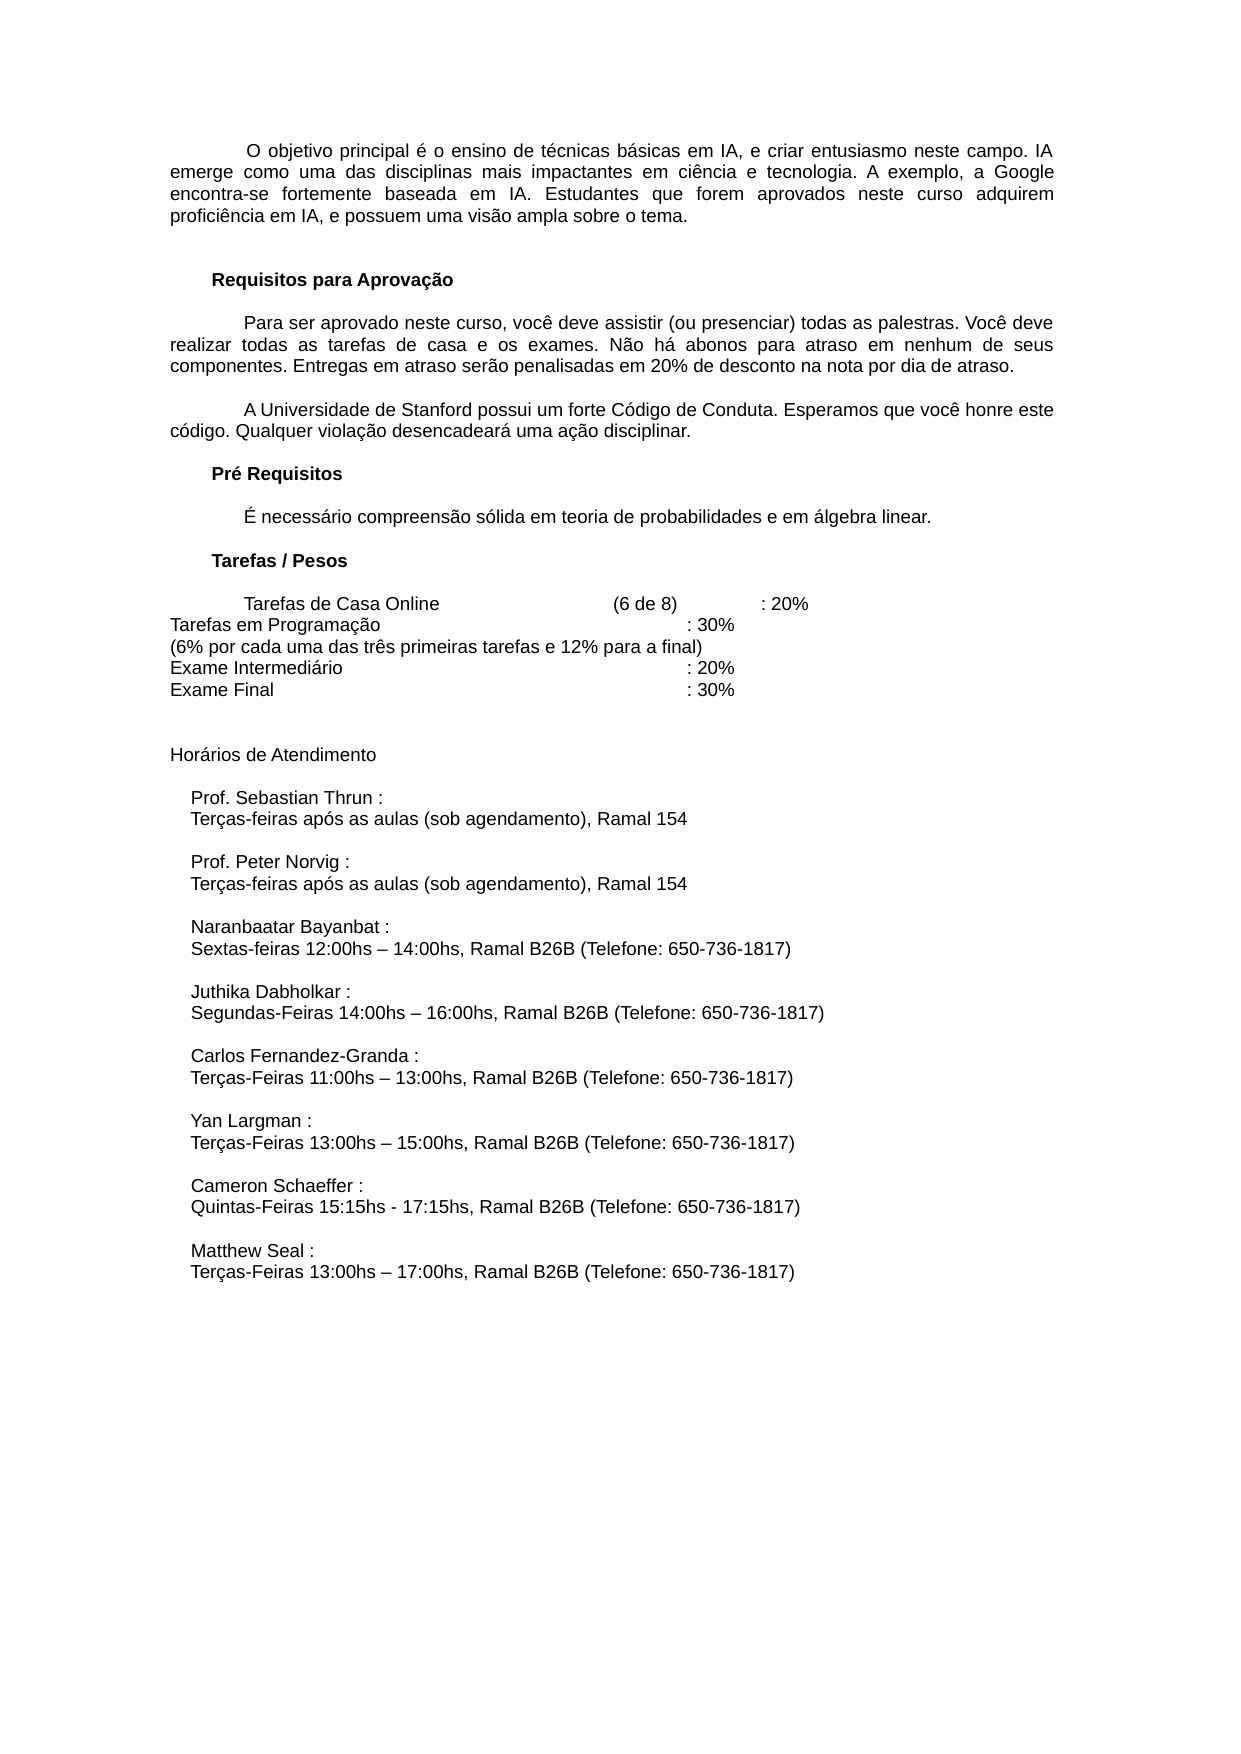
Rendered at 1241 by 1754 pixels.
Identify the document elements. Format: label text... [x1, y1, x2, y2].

text Tarefas de Casa Online (6 de 8) : 20% [170, 592, 1055, 614]
text Terças-feiras após as aulas (sob agendamento), Ramal 154 [170, 808, 1055, 830]
text Tarefas em Programação : 30% [170, 614, 1055, 636]
text Quintas-Feiras 15:15hs - 17:15hs, Ramal B26B (Telefone: 650-736-1817) [170, 1196, 1055, 1218]
text Requisitos para Aprovação [170, 269, 1055, 291]
text A Universidade de Stanford possui um forte Código de Conduta. Esperamos que você honre este código. Qualquer violação desencadeará uma ação disciplinar. [170, 398, 1055, 442]
text Prof. Peter Norvig : [170, 851, 1055, 873]
text Juthika Dabholkar : [170, 981, 1055, 1002]
text Tarefas / Pesos [170, 549, 1055, 571]
text Horários de Atendimento [170, 743, 1055, 765]
text Pré Requisitos [170, 463, 1055, 485]
text Para ser aprovado neste curso, você deve assistir (ou presenciar) todas as palestras. Você deve realizar todas as tarefas de casa e os exames. Não há abonos para atraso em nenhum de seus componentes. Entregas em atraso serão penalisadas em 20% de desconto na nota por dia de atraso. [170, 312, 1055, 377]
text Carlos Fernandez-Granda : [170, 1045, 1055, 1067]
text Terças-Feiras 13:00hs – 17:00hs, Ramal B26B (Telefone: 650-736-1817) [170, 1261, 1055, 1282]
text Segundas-Feiras 14:00hs – 16:00hs, Ramal B26B (Telefone: 650-736-1817) [170, 1002, 1055, 1024]
text É necessário compreensão sólida em teoria de probabilidades e em álgebra linear. [170, 506, 1055, 528]
text Naranbaatar Bayanbat : [170, 916, 1055, 937]
text Exame Intermediário : 20% [170, 657, 1055, 679]
text Terças-Feiras 11:00hs – 13:00hs, Ramal B26B (Telefone: 650-736-1817) [170, 1067, 1055, 1088]
text Cameron Schaeffer : [170, 1175, 1055, 1196]
text Terças-feiras após as aulas (sob agendamento), Ramal 154 [170, 873, 1055, 894]
text Prof. Sebastian Thrun : [170, 787, 1055, 808]
text (6% por cada uma das três primeiras tarefas e 12% para a final) [170, 636, 1055, 657]
text Yan Largman : [170, 1110, 1055, 1132]
text Exame Final : 30% [170, 679, 1055, 700]
text Sextas-feiras 12:00hs – 14:00hs, Ramal B26B (Telefone: 650-736-1817) [170, 937, 1055, 959]
text O objetivo principal é o ensino de técnicas básicas em IA, e criar entusiasmo neste campo. IA emerge como uma das disciplinas mais impactantes em ciência e tecnologia. A exemplo, a Google encontra-se fortemente baseada em IA. Estudantes que forem aprovados neste curso adquirem proficiência em IA, e possuem uma visão ampla sobre o tema. [170, 140, 1055, 226]
text Terças-Feiras 13:00hs – 15:00hs, Ramal B26B (Telefone: 650-736-1817) [170, 1132, 1055, 1153]
text Matthew Seal : [170, 1239, 1055, 1261]
